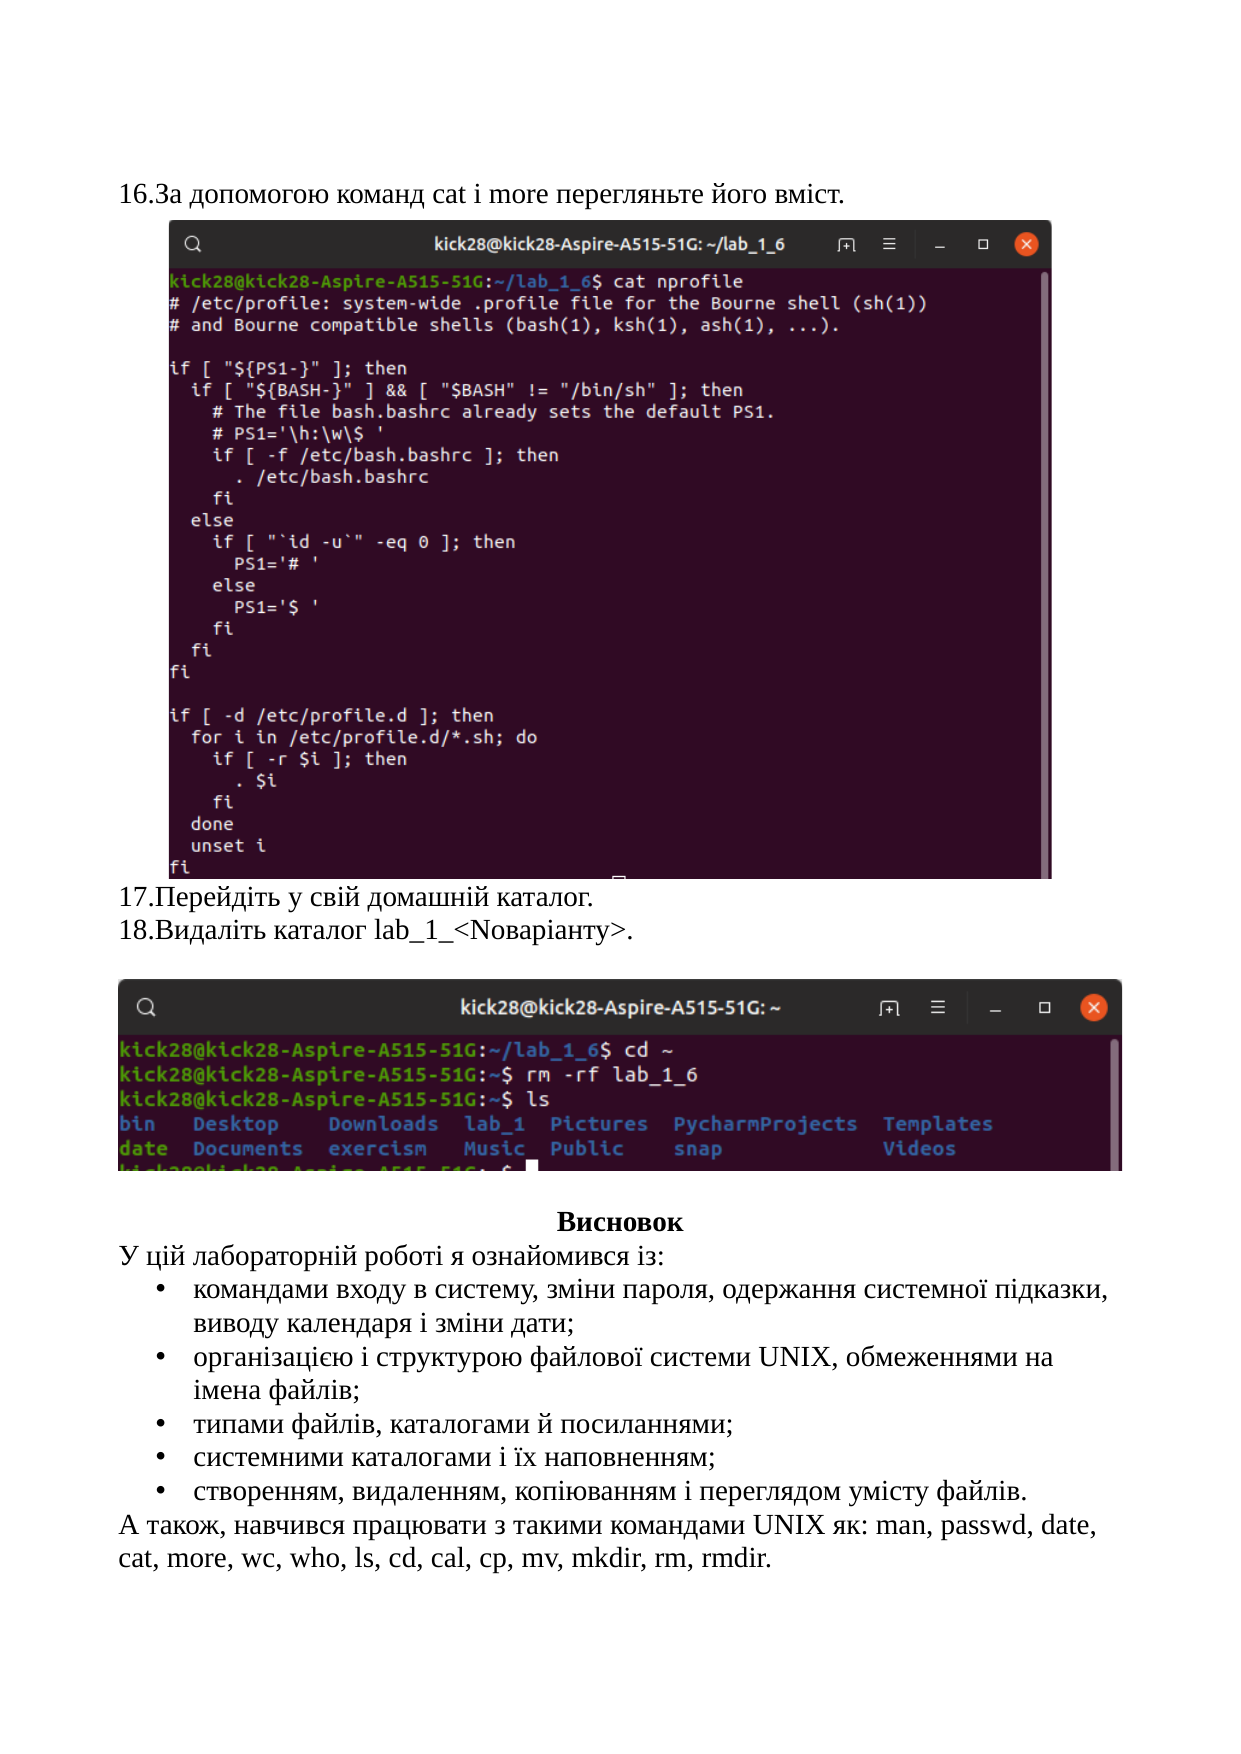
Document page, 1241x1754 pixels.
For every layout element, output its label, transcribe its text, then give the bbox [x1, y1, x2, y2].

list організацією і структурою файлової системи UNIX, обмеженнями на імена файлів; [156, 1339, 1122, 1406]
picture [168, 220, 1052, 879]
text Висновок [118, 1204, 1122, 1238]
list типами файлів, каталогами й посиланнями; [156, 1406, 1122, 1439]
list командами входу в систему, зміни пароля, одержання системної підказки, виводу календаря і зміни дати; [156, 1272, 1122, 1339]
list системними каталогами і їх наповненням; [156, 1439, 1122, 1473]
text 16.За допомогою команд cat і more перегляньте його вміст. [118, 176, 1122, 210]
text А також, навчився працювати з такими командами UNIX як: man, passwd, date, cat, more, wc, who, ls, cd, cal, cp, mv, mkdir, rm, rmdir. [118, 1507, 1122, 1574]
text 17.Перейдіть у свій домашній каталог. [118, 210, 1122, 912]
list створенням, видаленням, копіюванням і переглядом умісту файлів. [156, 1473, 1122, 1507]
text 18.Видаліть каталог lab_1_<Noваріанту>. [118, 912, 1122, 946]
text У цій лабораторній роботі я ознайомився із: [118, 1238, 1122, 1272]
